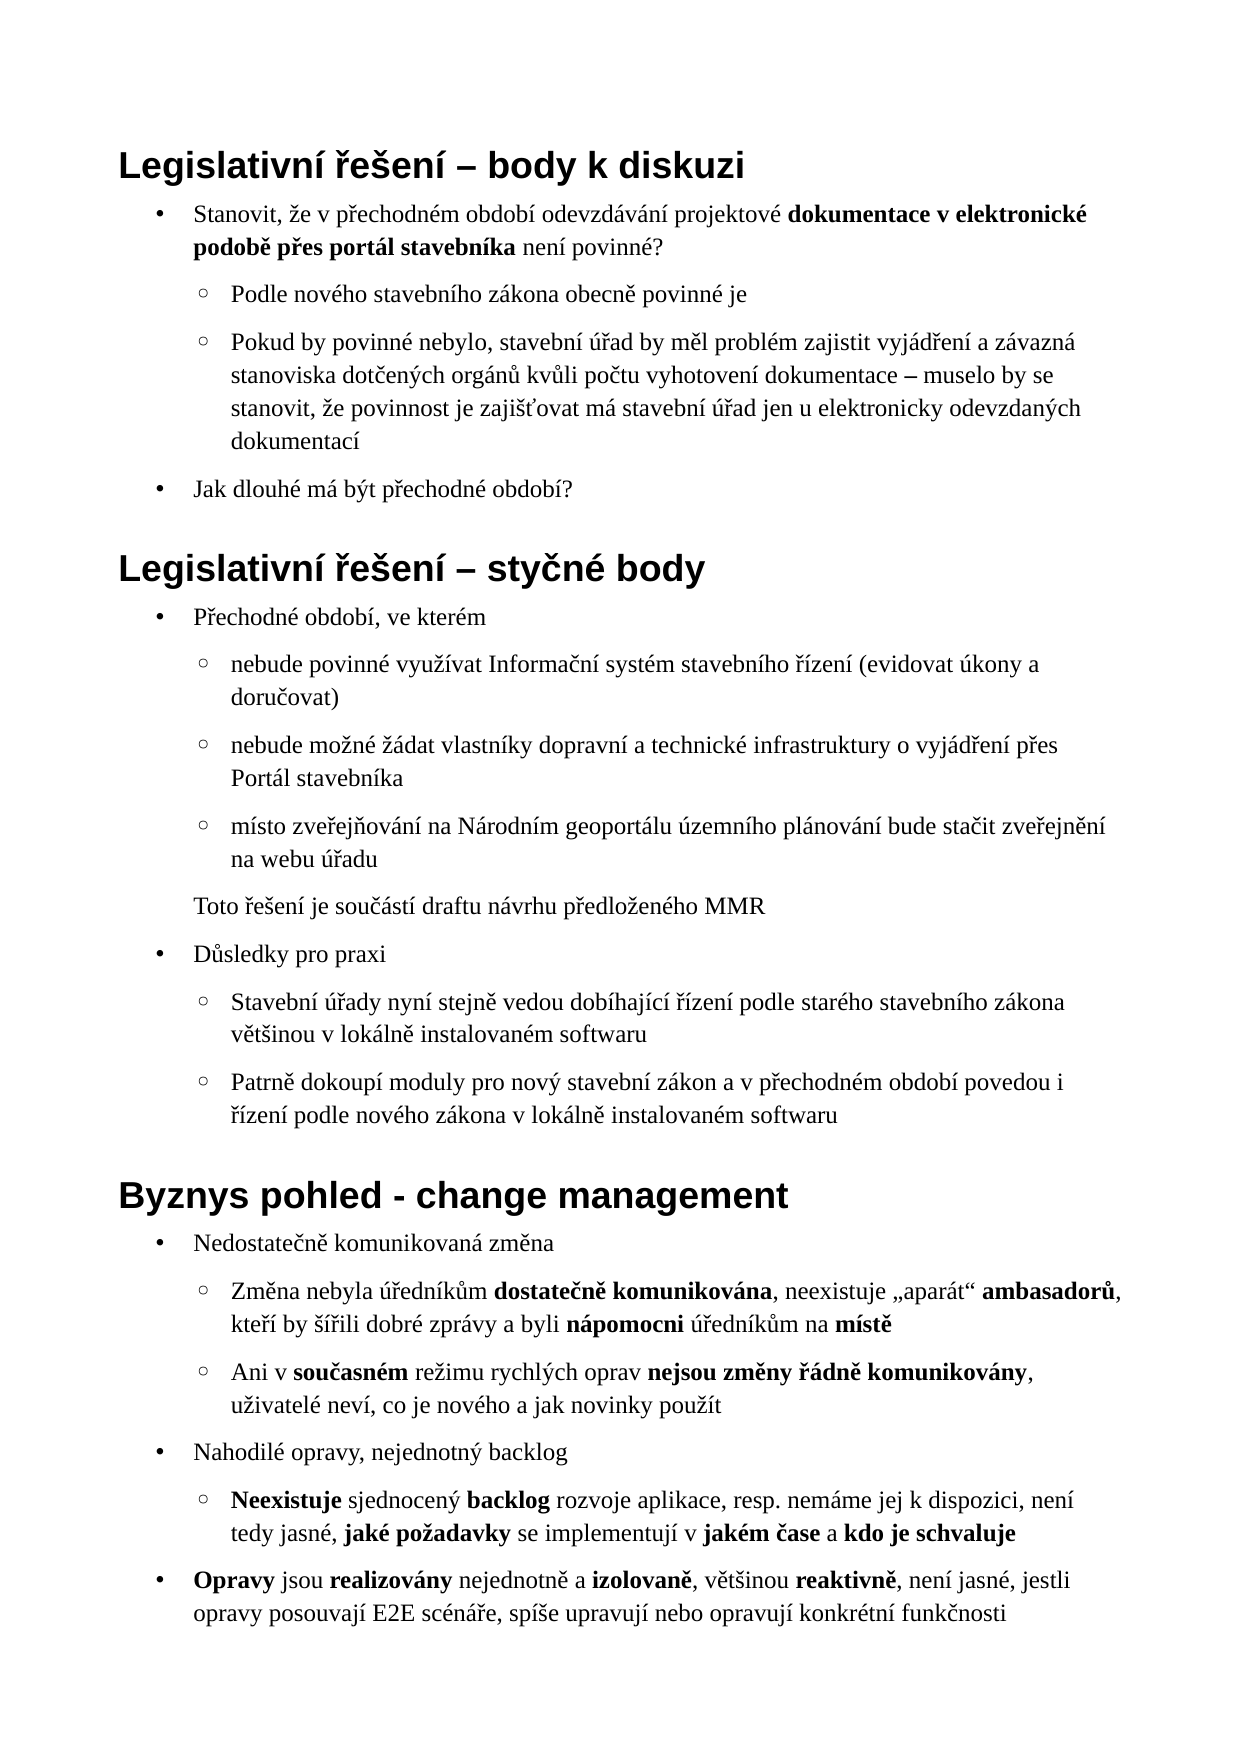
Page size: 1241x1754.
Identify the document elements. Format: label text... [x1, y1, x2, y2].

list Podle nového stavebního zákona obecně povinné je [193, 279, 1122, 308]
list Změna nebyla úředníkům dostatečně komunikována, neexistuje „aparát“ ambasadorů, kteří by šířili dobré zprávy a byli nápomocni úředníkům na místě [193, 1276, 1122, 1338]
list Nedostatečně komunikovaná změna [156, 1228, 1122, 1257]
list Toto řešení je součástí draftu návrhu předloženého MMR [156, 891, 1122, 920]
list Pokud by povinné nebylo, stavební úřad by měl problém zajistit vyjádření a závazná stanoviska dotčených orgánů kvůli počtu vyhotovení dokumentace – muselo by se stanovit, že povinnost je zajišťovat má stavební úřad jen u elektronicky odevzdaných dokumentací [193, 327, 1122, 455]
subtitle Byznys pohled - change management [118, 1173, 1122, 1216]
list Opravy jsou realizovány nejednotně a izolovaně, většinou reaktivně, není jasné, jestli opravy posouvají E2E scénáře, spíše upravují nebo opravují konkrétní funkčnosti [156, 1566, 1122, 1627]
list Stanovit, že v přechodném období odevzdávání projektové dokumentace v elektronické podobě přes portál stavebníka není povinné? [156, 199, 1122, 261]
list Patrně dokoupí moduly pro nový stavební zákon a v přechodném období povedou i řízení podle nového zákona v lokálně instalovaném softwaru [193, 1067, 1122, 1129]
subtitle Legislativní řešení – styčné body [118, 546, 1122, 589]
list Jak dlouhé má být přechodné období? [156, 474, 1122, 502]
list Přechodné období, ve kterém [156, 602, 1122, 631]
list Nahodilé opravy, nejednotný backlog [156, 1437, 1122, 1466]
list Stavební úřady nyní stejně vedou dobíhající řízení podle starého stavebního zákona většinou v lokálně instalovaném softwaru [193, 987, 1122, 1048]
list Neexistuje sjednocený backlog rozvoje aplikace, resp. nemáme jej k dispozici, není tedy jasné, jaké požadavky se implementují v jakém čase a kdo je schvaluje [193, 1485, 1122, 1547]
subtitle Legislativní řešení – body k diskuzi [118, 143, 1122, 186]
list místo zveřejňování na Národním geoportálu územního plánování bude stačit zveřejnění na webu úřadu [193, 811, 1122, 872]
list Ani v současném režimu rychlých oprav nejsou změny řádně komunikovány, uživatelé neví, co je nového a jak novinky použít [193, 1357, 1122, 1418]
list nebude povinné využívat Informační systém stavebního řízení (evidovat úkony a doručovat) [193, 649, 1122, 711]
list nebude možné žádat vlastníky dopravní a technické infrastruktury o vyjádření přes Portál stavebníka [193, 730, 1122, 792]
list Důsledky pro praxi [156, 939, 1122, 968]
